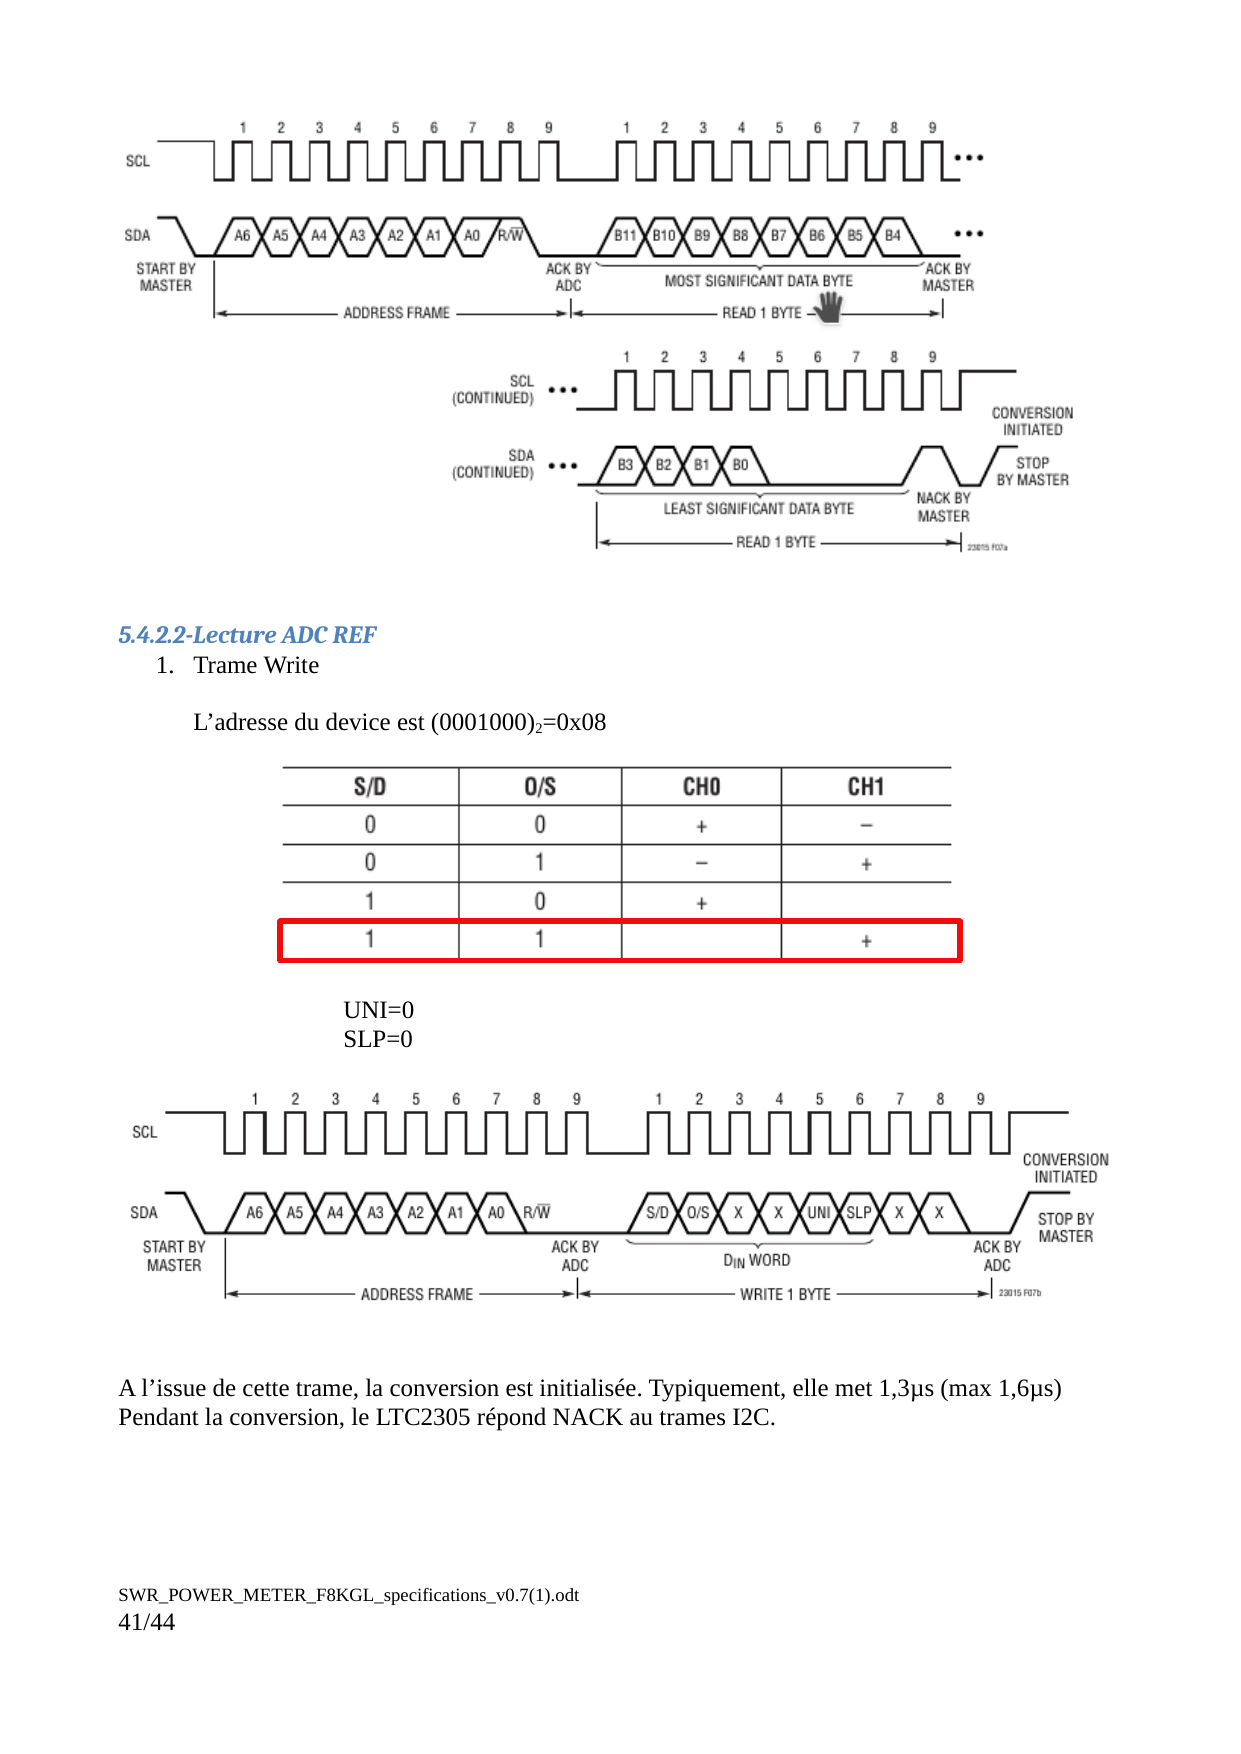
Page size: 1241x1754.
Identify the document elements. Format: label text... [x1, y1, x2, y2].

picture [283, 924, 957, 958]
text A l’issue de cette trame, la conversion est initialisée. Typiquement, elle met 1,3µs (max 1,6µs) [118, 1373, 1122, 1402]
picture [118, 1081, 1123, 1316]
list Trame Write [156, 650, 1122, 679]
text L’adresse du device est (0001000)2=0x08 [118, 707, 1122, 736]
text SLP=0 [118, 1024, 1122, 1052]
picture [280, 765, 960, 918]
picture [118, 118, 1123, 572]
picture [280, 963, 960, 968]
subtitle 5.4.2.2-Lecture ADC REF [118, 621, 1122, 650]
text UNI=0 [118, 995, 1122, 1024]
text Pendant la conversion, le LTC2305 répond NACK au trames I2C. [118, 1402, 1122, 1431]
